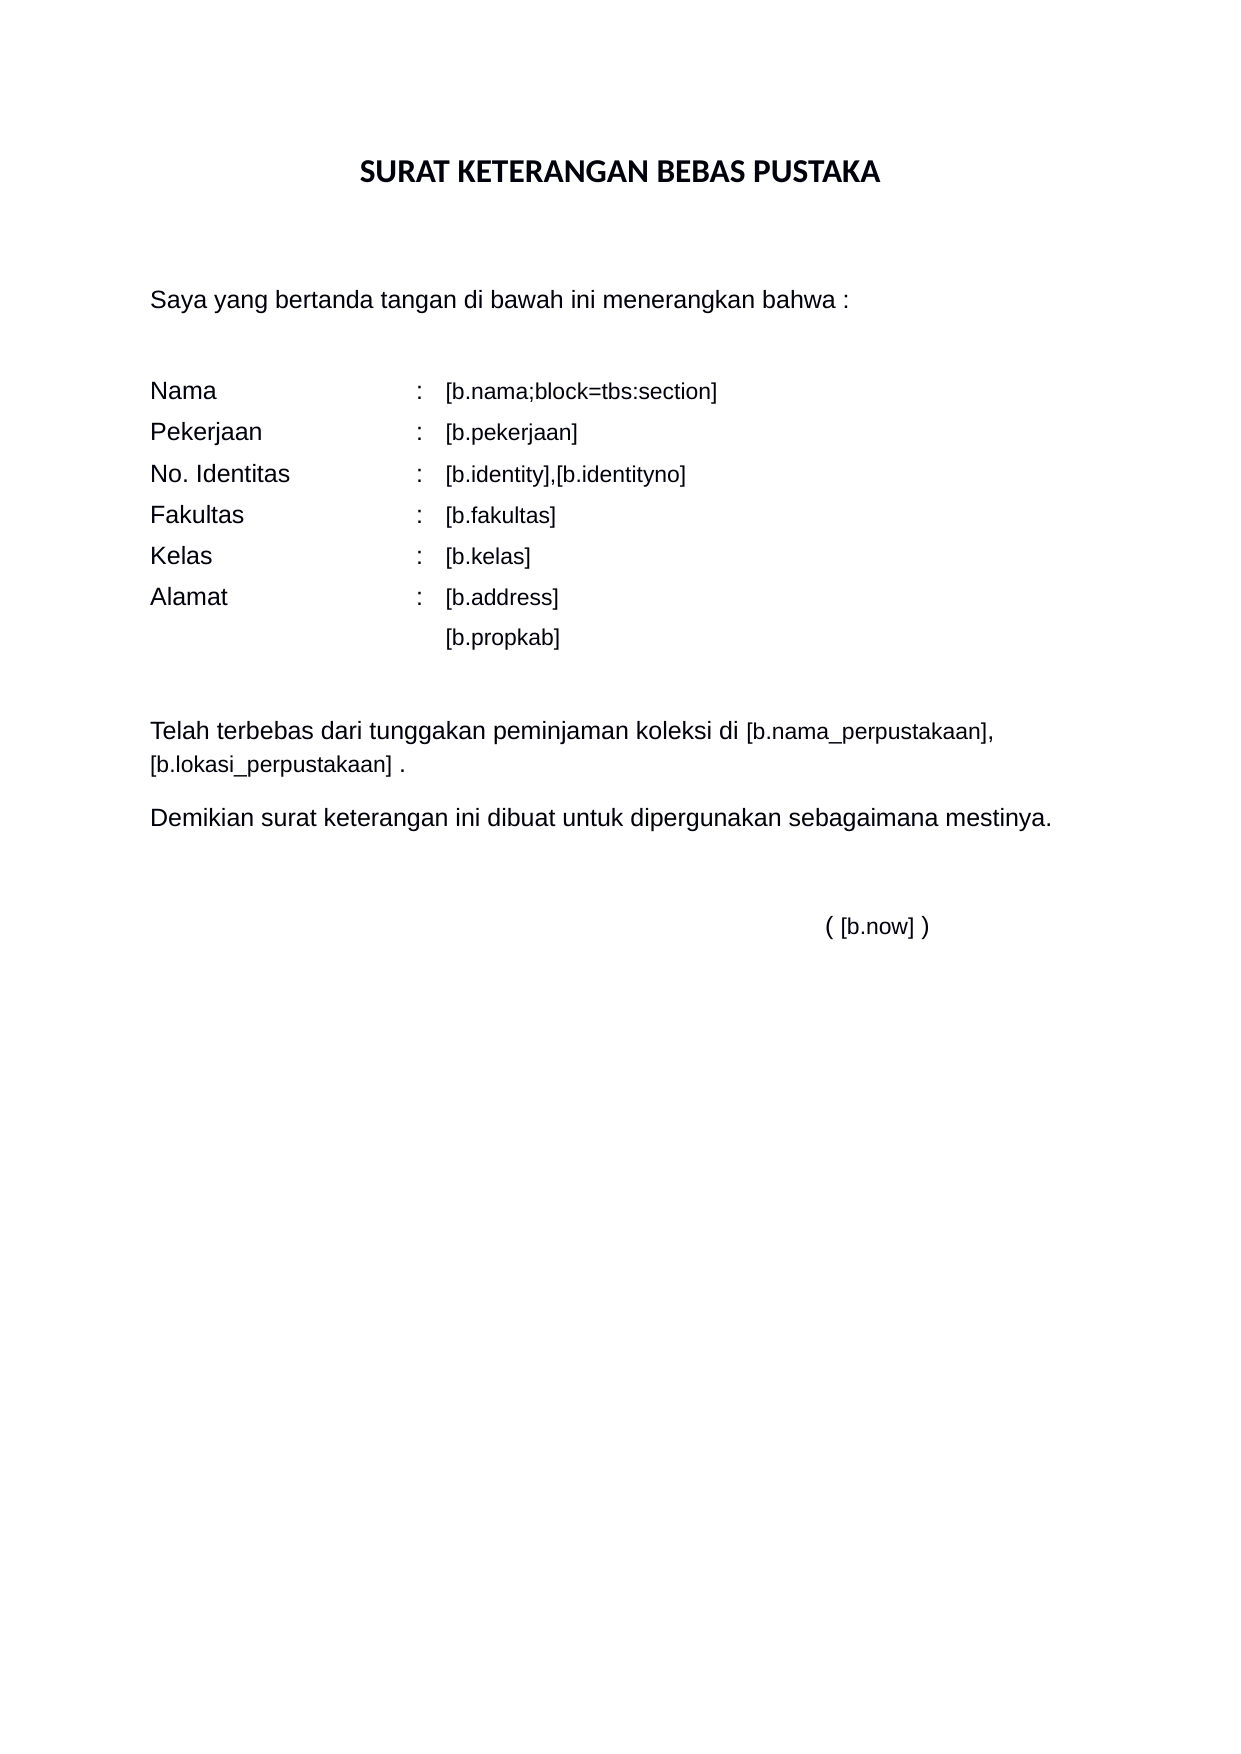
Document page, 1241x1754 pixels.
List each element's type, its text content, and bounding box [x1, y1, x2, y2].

text Nama : [b.nama;block=tbs:section] [150, 376, 1090, 405]
text Telah terbebas dari tunggakan peminjaman koleksi di [b.nama_perpustakaan],[b.lokasi_perpustakaan] . [150, 716, 1090, 778]
text SURAT KETERANGAN BEBAS PUSTAKA [150, 150, 1090, 191]
text Pekerjaan : [b.pekerjaan] [150, 417, 1090, 446]
text Saya yang bertanda tangan di bawah ini menerangkan bahwa : [150, 285, 1090, 314]
text Alamat : [b.address] [150, 582, 1090, 611]
text ( [b.now] ) [741, 911, 1090, 939]
text Fakultas : [b.fakultas] [150, 500, 1090, 528]
text Demikian surat keterangan ini dibuat untuk dipergunakan sebagaimana mestinya. [150, 803, 1090, 832]
text [b.propkab] [150, 623, 1090, 650]
text Kelas : [b.kelas] [150, 541, 1090, 570]
text No. Identitas : [b.identity],[b.identityno] [150, 458, 1090, 487]
